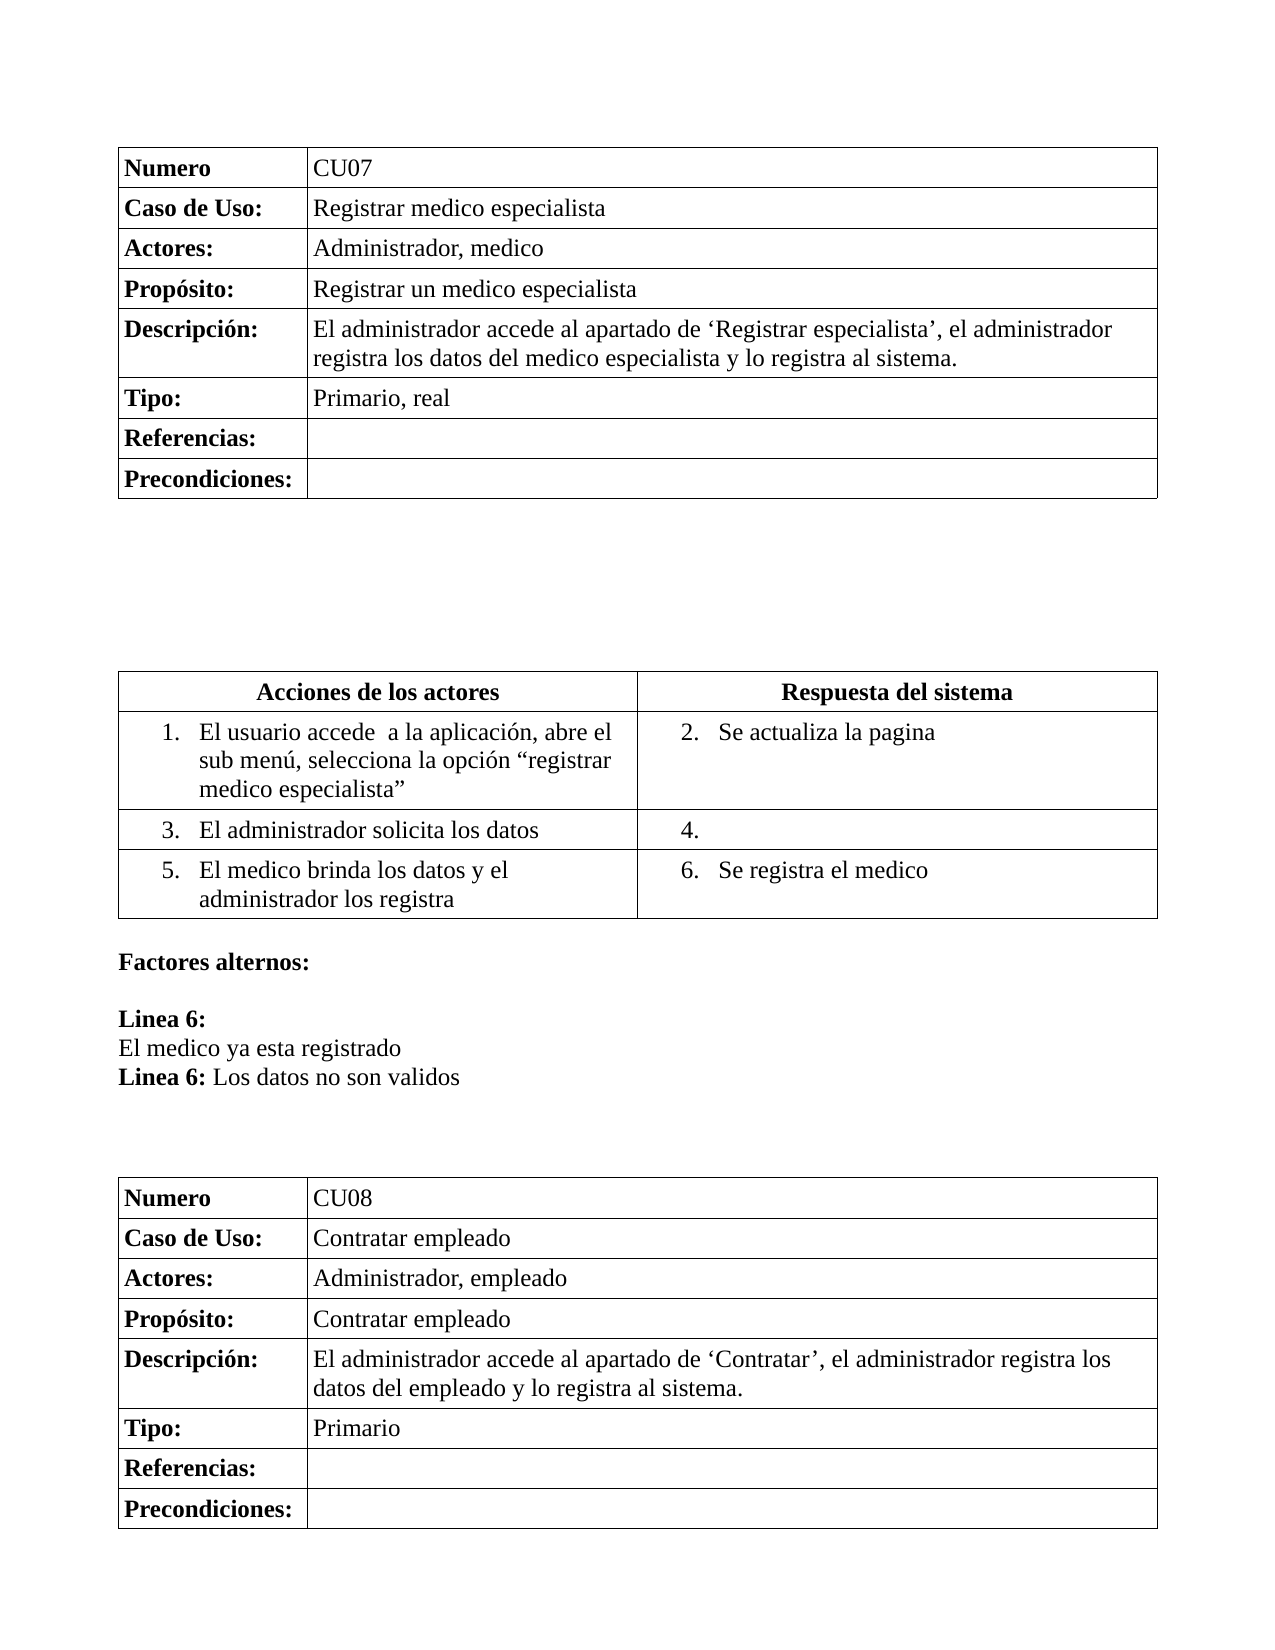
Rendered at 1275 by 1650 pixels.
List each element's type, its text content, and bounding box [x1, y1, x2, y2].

table_cell Tipo: [119, 1409, 307, 1448]
table_cell Registrar un medico especialista [308, 269, 1157, 308]
table_cell Descripción: [119, 1339, 307, 1407]
table_cell Descripción: [119, 309, 307, 377]
table_cell Administrador, medico [308, 229, 1157, 268]
table_cell Contratar empleado [308, 1299, 1157, 1338]
table_cell El usuario accede a la aplicación, abre el sub menú, selecciona la opción “registrar medico especialista” [119, 712, 637, 809]
table_cell Precondiciones: [119, 1489, 307, 1528]
table_cell [308, 419, 1157, 458]
table_cell Referencias: [119, 1449, 307, 1488]
table_cell Propósito: [119, 1299, 307, 1338]
table_cell Caso de Uso: [119, 188, 307, 227]
table_cell Primario [308, 1409, 1157, 1448]
text Linea 6: Los datos no son validos [118, 1062, 1157, 1091]
table_cell Propósito: [119, 269, 307, 308]
table_cell Se actualiza la pagina [638, 712, 1157, 809]
table_header Numero [119, 148, 307, 187]
table_cell El medico brinda los datos y el administrador los registra [119, 850, 637, 918]
table_cell Registrar medico especialista [308, 188, 1157, 227]
table_header CU07 [308, 148, 1157, 187]
table_header Numero [119, 1178, 307, 1217]
table_cell Administrador, empleado [308, 1259, 1157, 1298]
table_cell El administrador solicita los datos [119, 810, 637, 849]
table_header CU08 [308, 1178, 1157, 1217]
table_cell [308, 459, 1157, 498]
table_cell Precondiciones: [119, 459, 307, 498]
table_cell El administrador accede al apartado de ‘Contratar’, el administrador registra los datos del empleado y lo registra al sistema. [308, 1339, 1157, 1407]
text Factores alternos: [118, 947, 1157, 976]
text El medico ya esta registrado [118, 1033, 1157, 1062]
table_cell Contratar empleado [308, 1219, 1157, 1258]
table_header Acciones de los actores [119, 672, 637, 711]
table_cell Primario, real [308, 378, 1157, 417]
table_cell Se registra el medico [638, 850, 1157, 918]
text Linea 6: [118, 1004, 1157, 1033]
table_cell Tipo: [119, 378, 307, 417]
table_header Respuesta del sistema [638, 672, 1157, 711]
table_cell Referencias: [119, 419, 307, 458]
table_cell [638, 810, 1157, 849]
table_cell [308, 1489, 1157, 1528]
table_cell Caso de Uso: [119, 1219, 307, 1258]
table_cell [308, 1449, 1157, 1488]
table_cell Actores: [119, 1259, 307, 1298]
table_cell Actores: [119, 229, 307, 268]
table_cell El administrador accede al apartado de ‘Registrar especialista’, el administrador registra los datos del medico especialista y lo registra al sistema. [308, 309, 1157, 377]
